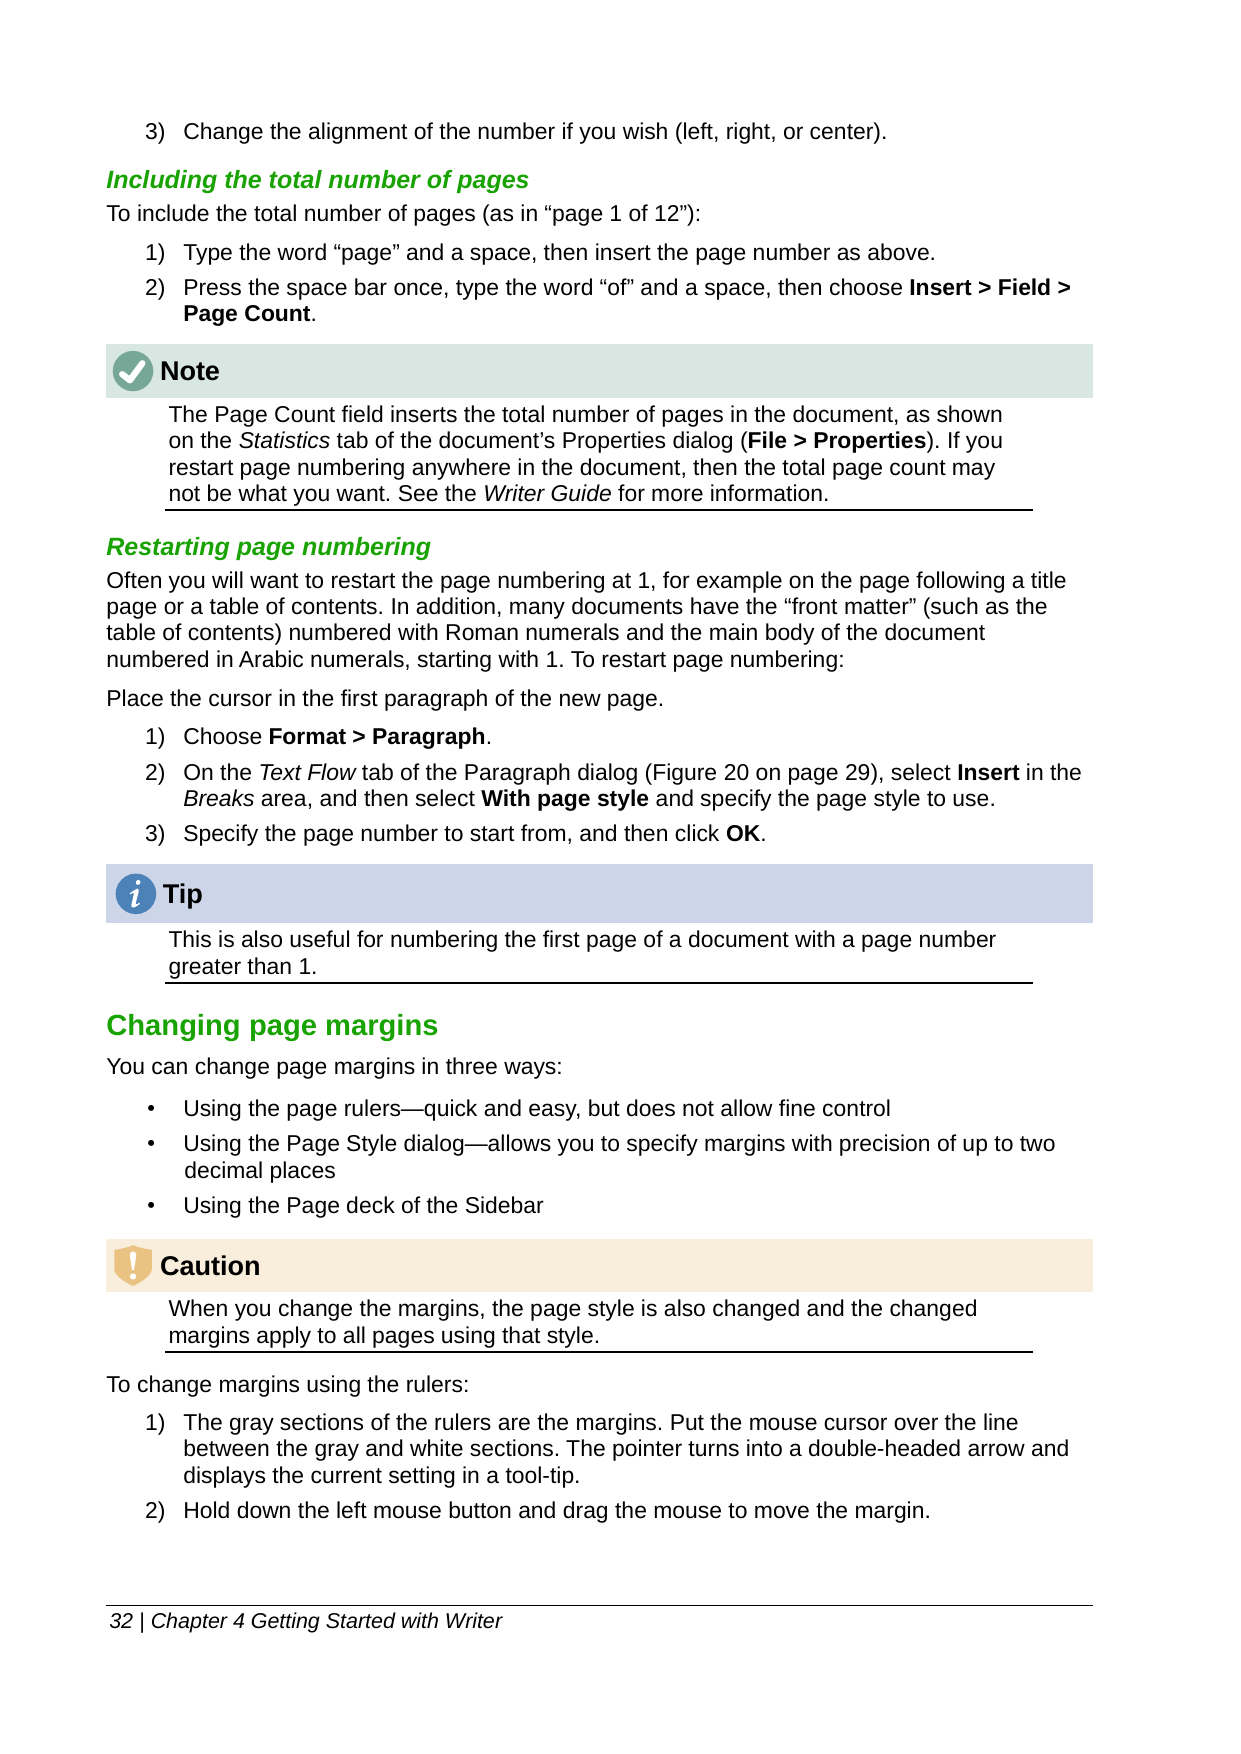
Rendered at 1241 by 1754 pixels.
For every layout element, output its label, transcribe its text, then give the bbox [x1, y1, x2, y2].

text To change margins using the rulers: [106, 1371, 1093, 1397]
list On the Text Flow tab of the Paragraph dialog (Figure 20 on page 28), select Insert in the Breaks area, and then select With page style and specify the page style to use. [165, 758, 1093, 811]
list Specify the page number to start from, and then click OK. [165, 820, 1093, 846]
list Using the Page deck of the Sidebar [144, 1189, 1093, 1221]
text To include the total number of pages (as in “page 1 of 12”): [106, 200, 1093, 226]
list Choose Format > Paragraph. [165, 723, 1093, 750]
text When you change the margins, the page style is also changed and the changed margins apply to all pages using that style. [165, 1292, 1033, 1351]
text The Page Count field inserts the total number of pages in the document, as shown on the Statistics tab of the document’s Properties dialog (File > Properties). If you restart page numbering anywhere in the document, then the total page count may not be what you want. See the Writer Guide for more information. [165, 398, 1033, 509]
text Place the cursor in the first paragraph of the new page. [106, 684, 1093, 711]
list Using the page rulers—quick and easy, but does not allow fine control [144, 1092, 1093, 1121]
list The gray sections of the rulers are the margins. Put the mouse cursor over the line between the gray and white sections. The pointer turns into a double-headed arrow and displays the current setting in a tool-tip. [165, 1409, 1093, 1488]
list Press the space bar once, type the word “of” and a space, then choose Insert > Field > Page Count. [165, 274, 1093, 327]
list Using the Page Style dialog—allows you to specify margins with precision of up to two decimal places [144, 1127, 1093, 1183]
text This is also useful for numbering the first page of a document with a page number greater than 1. [165, 923, 1033, 982]
subtitle Including the total number of pages [106, 165, 1093, 194]
text Often you will want to restart the page numbering at 1, for example on the page following a title page or a table of contents. In addition, many documents have the “front matter” (such as the table of contents) numbered with Roman numerals and the main body of the document numbered in Arabic numerals, starting with 1. To restart page numbering: [106, 567, 1093, 672]
subtitle Tip [106, 864, 1093, 923]
list Type the word “page” and a space, then insert the page number as above. [165, 239, 1093, 265]
subtitle Restarting page numbering [106, 532, 1093, 561]
subtitle Changing page margins [106, 1008, 1093, 1041]
list Hold down the left mouse button and drag the mouse to move the margin. [165, 1497, 1093, 1523]
subtitle Caution [106, 1239, 1093, 1292]
list Change the alignment of the number if you wish (left, right, or center). [165, 118, 1093, 144]
subtitle Note [106, 344, 1093, 398]
list You can change page margins in three ways: [106, 1053, 1093, 1079]
